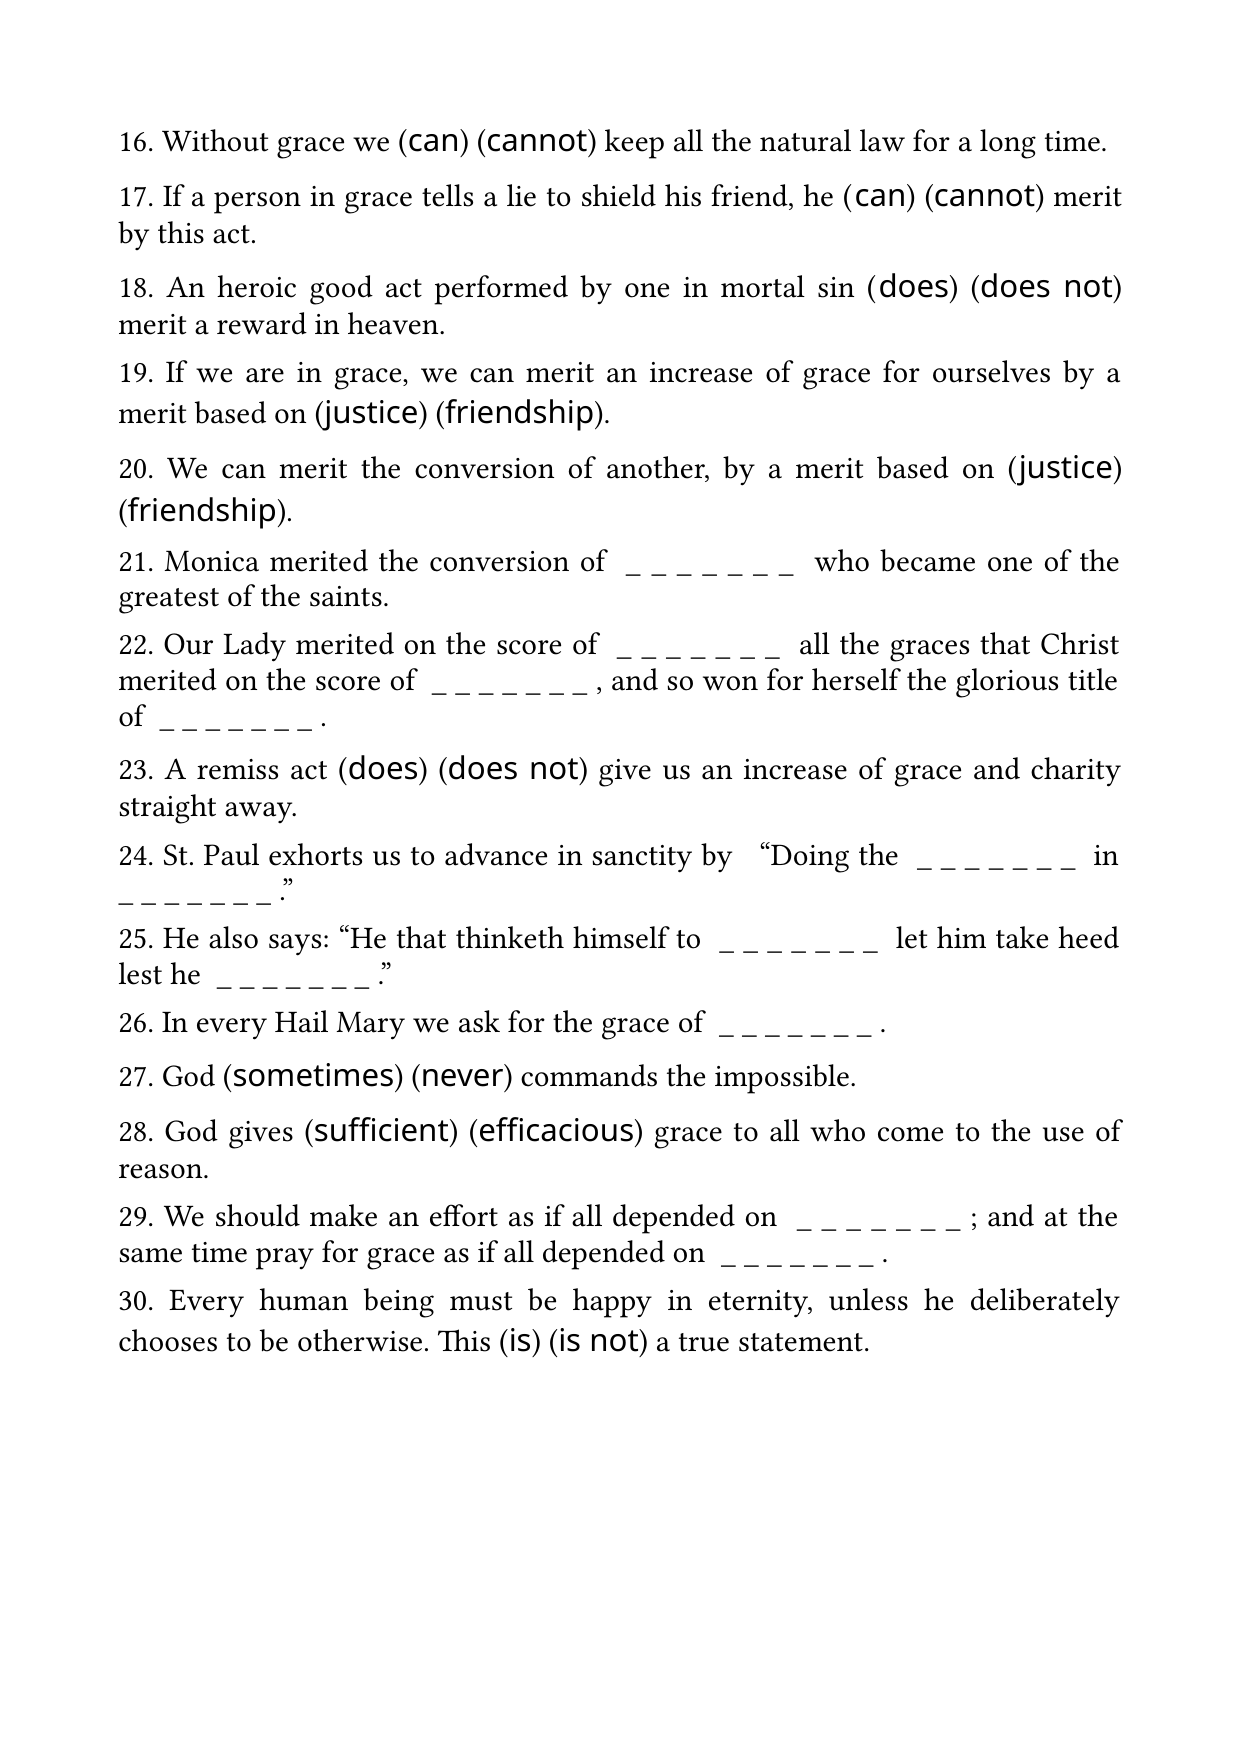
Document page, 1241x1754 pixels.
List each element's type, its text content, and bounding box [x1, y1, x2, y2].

text 26. In every Hail Mary we ask for the grace of _ _ _ _ _ _ _ . [118, 1004, 1122, 1040]
text 19. If we are in grace, we can merit an increase of grace for ourselves by a merit based on (justice) (friendship). [118, 355, 1122, 433]
text 30. Every human being must be happy in eternity, unless he deliberately chooses to be otherwise. This (is) (is not) a true statement. [118, 1282, 1122, 1360]
text 21. Monica merited the conversion of _ _ _ _ _ _ _ who became one of the greatest of the saints. [118, 543, 1122, 614]
text 18. An heroic good act performed by one in mortal sin (does) (does not) merit a reward in heaven. [118, 264, 1122, 342]
text 22. Our Lady merited on the score of _ _ _ _ _ _ _ all the graces that Christ merited on the score of _ _ _ _ _ _ _ , and so won for herself the glorious title of _ _ _ _ _ _ _ . [118, 627, 1122, 734]
text 17. If a person in grace tells a lie to shield his friend, he (can) (cannot) merit by this act. [118, 173, 1122, 251]
text 23. A remiss act (does) (does not) give us an increase of grace and charity straight away. [118, 746, 1122, 824]
text 20. We can merit the conversion of another, by a merit based on (justice) (friendship). [118, 445, 1122, 531]
text 28. God gives (sufficient) (efficacious) grace to all who come to the use of reason. [118, 1108, 1122, 1186]
text 24. St. Paul exhorts us to advance in sanctity by “Doing the _ _ _ _ _ _ _ in _ _ _ _ _ _ _ .” [118, 837, 1122, 908]
text 27. God (sometimes) (never) commands the impossible. [118, 1053, 1122, 1095]
text 25. He also says: “He that thinketh himself to _ _ _ _ _ _ _ let him take heed lest he _ _ _ _ _ _ _ .” [118, 921, 1122, 992]
text 16. Without grace we (can) (cannot) keep all the natural law for a long time. [118, 118, 1122, 161]
text 29. We should make an effort as if all depended on _ _ _ _ _ _ _ ; and at the same time pray for grace as if all depended on _ _ _ _ _ _ _ . [118, 1198, 1122, 1270]
